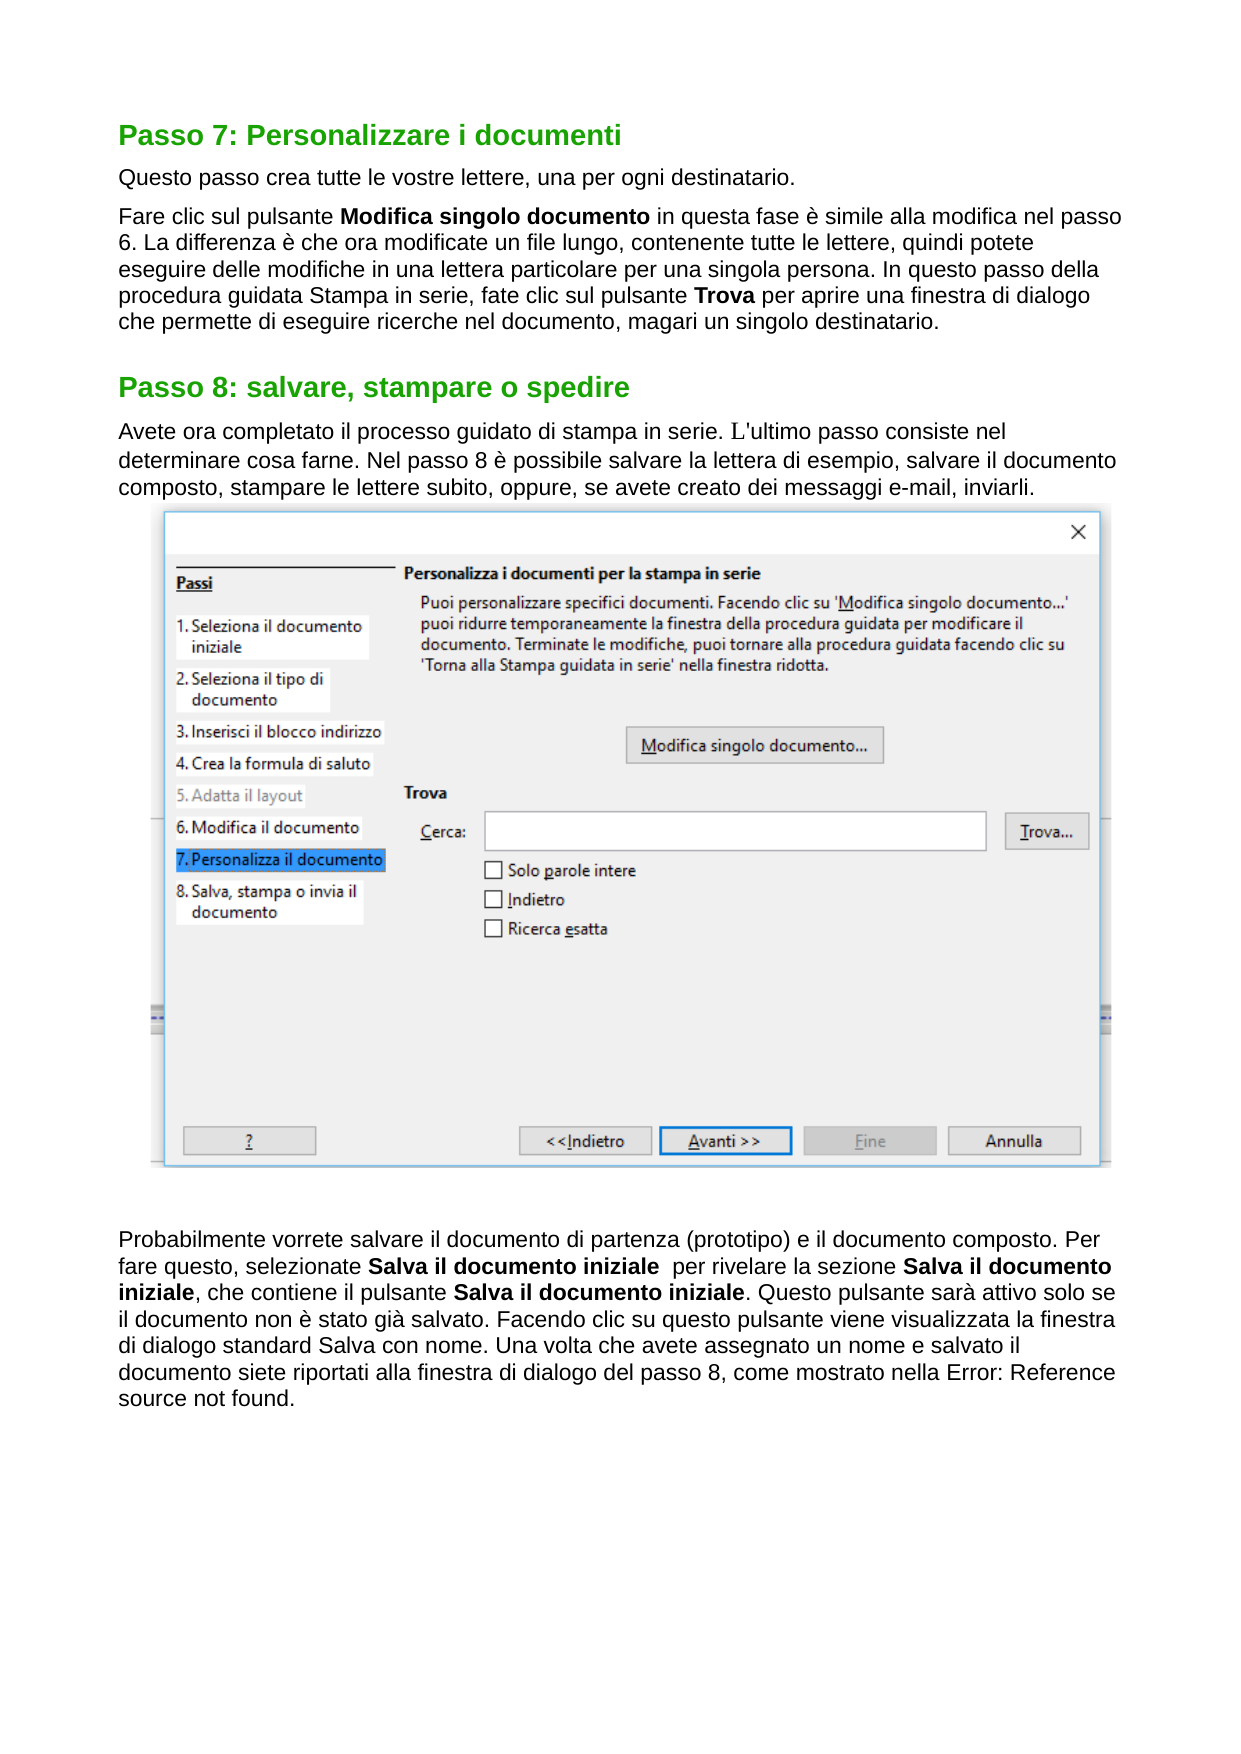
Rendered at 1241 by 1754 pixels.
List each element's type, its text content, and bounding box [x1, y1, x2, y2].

subtitle Passo 8: salvare, stampare o spedire [118, 370, 1122, 404]
text Avete ora completato il processo guidato di stampa in serie. L'ultimo passo consiste nel determinare cosa farne. Nel passo 8 è possibile salvare la lettera di esempio, salvare il documento composto, stampare le lettere subito, oppure, se avete creato dei messaggi e-mail, inviarli. [118, 416, 1122, 500]
text Fare clic sul pulsante Modifica singolo documento in questa fase è simile alla modifica nel passo 6. La differenza è che ora modificate un file lungo, contenente tutte le lettere, quindi potete eseguire delle modifiche in una lettera particolare per una singola persona. In questo passo della procedura guidata Stampa in serie, fate clic sul pulsante Trova per aprire una finestra di dialogo che permette di eseguire ricerche nel documento, magari un singolo destinatario. [118, 203, 1122, 335]
subtitle Passo 7: Personalizzare i documenti [118, 118, 1122, 152]
picture [150, 503, 1112, 1168]
text Probabilmente vorrete salvare il documento di partenza (prototipo) e il documento composto. Per fare questo, selezionate Salva il documento iniziale per rivelare la sezione Salva il documento iniziale, che contiene il pulsante Salva il documento iniziale. Questo pulsante sarà attivo solo se il documento non è stato già salvato. Facendo clic su questo pulsante viene visualizzata la finestra di dialogo standard Salva con nome. Una volta che avete assegnato un nome e salvato il documento siete riportati alla finestra di dialogo del passo 8, come mostrato nella Errore: sorgente del riferimento non trovata. [118, 1224, 1122, 1411]
text Questo passo crea tutte le vostre lettere, una per ogni destinatario. [118, 164, 1122, 190]
